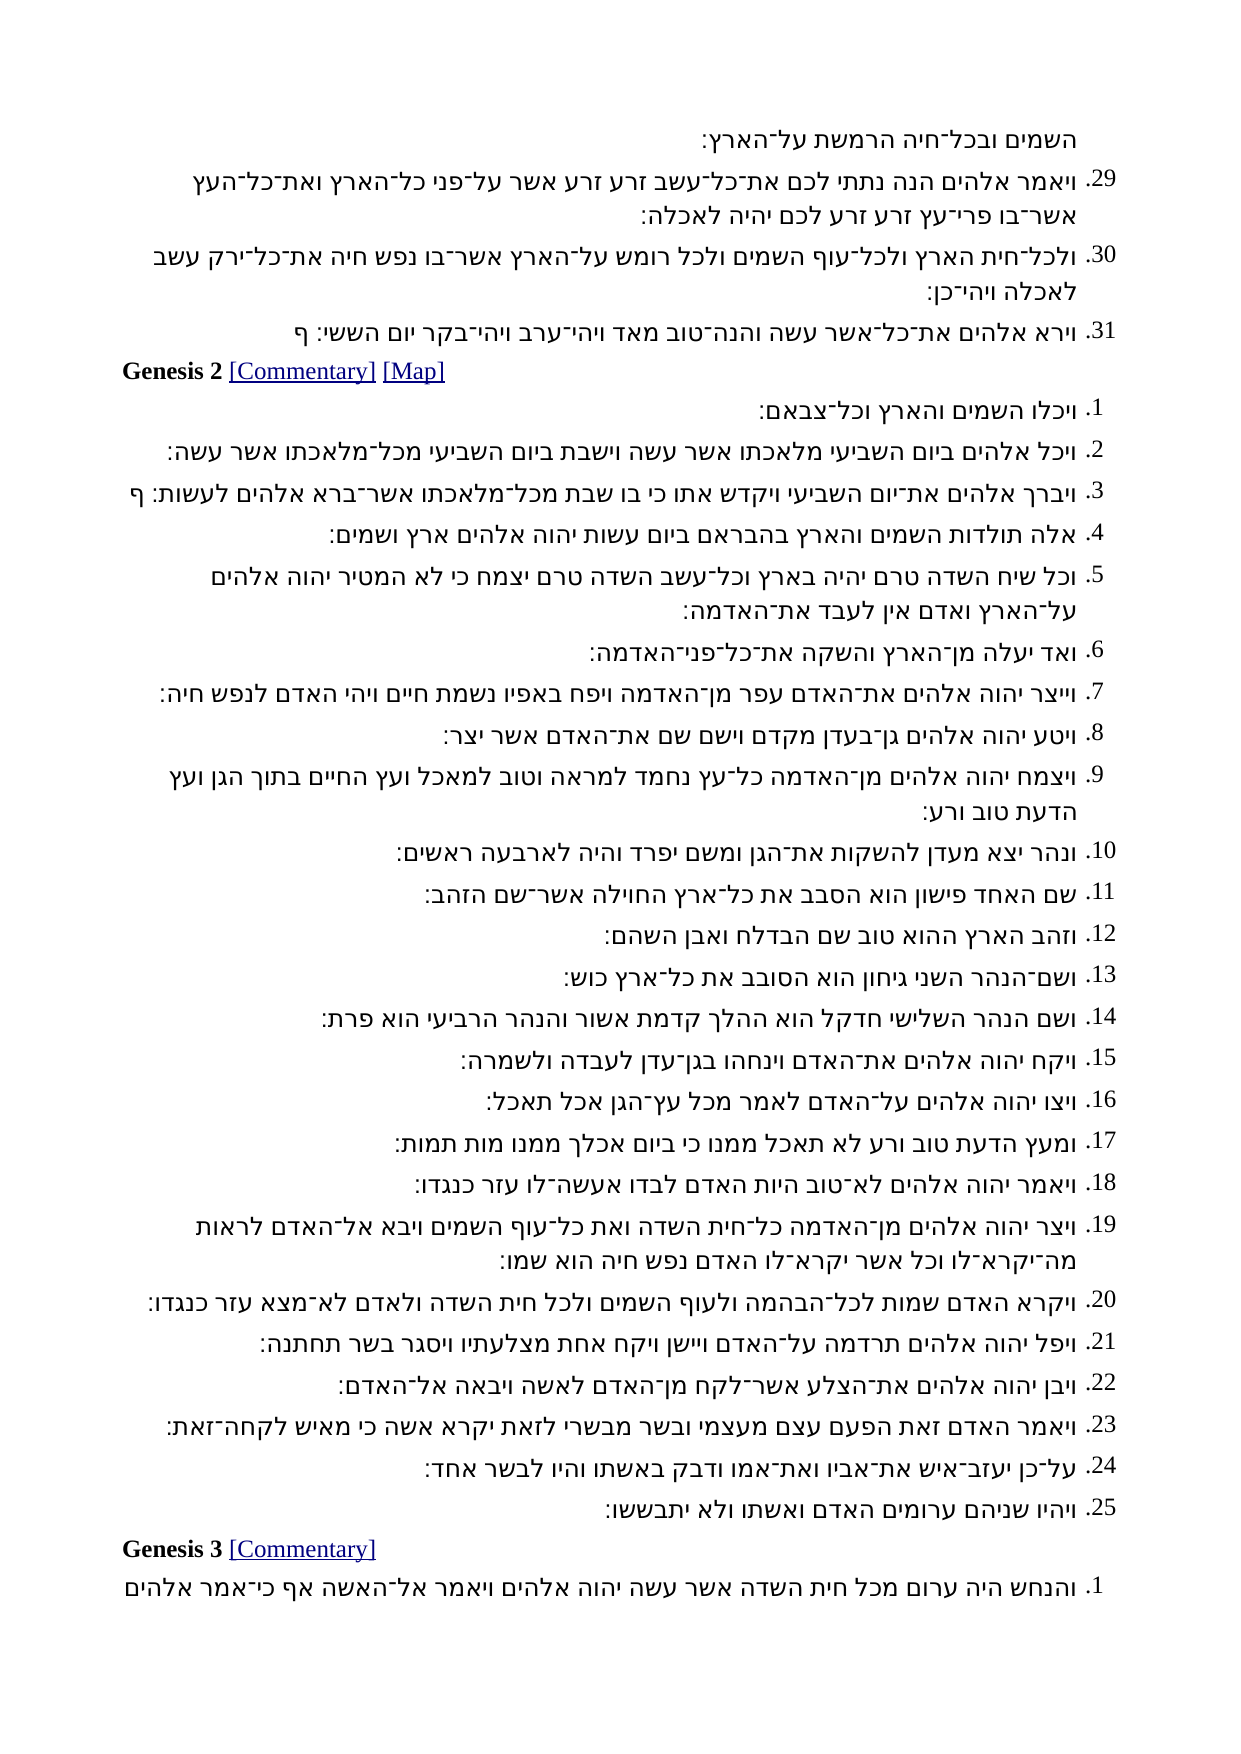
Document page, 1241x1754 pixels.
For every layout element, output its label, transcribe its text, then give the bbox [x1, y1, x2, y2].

table_cell ויכל אלהים ביום השביעי מלאכתו אשר עשה וישבת ביום השביעי מכל־מלאכתו אשר עשה׃ [118, 430, 1081, 472]
table_cell ויאמר האדם זאת הפעם עצם מעצמי ובשר מבשרי לזאת יקרא אשה כי מאיש לקחה־זאת׃ [118, 1405, 1081, 1447]
table_cell .4 [1081, 514, 1122, 555]
table_cell .1 [1081, 1566, 1122, 1608]
table_cell ויאמר אלהים הנה נתתי לכם את־כל־עשב זרע זרע אשר על־פני כל־הארץ ואת־כל־העץ אשר־בו פרי־עץ זרע זרע לכם יהיה לאכלה׃ [118, 160, 1081, 235]
table_cell ולכל־חית הארץ ולכל־עוף השמים ולכל רומש על־הארץ אשר־בו נפש חיה את־כל־ירק עשב לאכלה ויהי־כן׃ [118, 235, 1081, 311]
table_cell ויקח יהוה אלהים את־האדם וינחהו בגן־עדן לעבדה ולשמרה׃ [118, 1039, 1081, 1080]
table_cell [1081, 353, 1122, 389]
table_cell .3 [1081, 472, 1122, 513]
table_cell וייצר יהוה אלהים את־האדם עפר מן־האדמה ויפח באפיו נשמת חיים ויהי האדם לנפש חיה׃ [118, 672, 1081, 714]
table_cell .23 [1081, 1405, 1122, 1447]
table_cell .18 [1081, 1164, 1122, 1205]
table_cell [1081, 1530, 1122, 1566]
table_cell ויכלו השמים והארץ וכל־צבאם׃ [118, 389, 1081, 430]
table_cell ומעץ הדעת טוב ורע לא תאכל ממנו כי ביום אכלך ממנו מות תמות׃ [118, 1122, 1081, 1163]
table_cell ויאמר יהוה אלהים לא־טוב היות האדם לבדו אעשה־לו עזר כנגדו׃ [118, 1164, 1081, 1205]
table_cell שם האחד פישון הוא הסבב את כל־ארץ החוילה אשר־שם הזהב׃ [118, 873, 1081, 914]
table_cell .14 [1081, 997, 1122, 1039]
table_cell ויהיו שניהם ערומים האדם ואשתו ולא יתבששו׃ [118, 1489, 1081, 1530]
table_cell ונהר יצא מעדן להשקות את־הגן ומשם יפרד והיה לארבעה ראשים׃ [118, 831, 1081, 872]
table_cell .24 [1081, 1447, 1122, 1488]
table_cell .19 [1081, 1205, 1122, 1281]
table_cell ושם־הנהר השני גיחון הוא הסובב את כל־ארץ כוש׃ [118, 956, 1081, 997]
table_cell .16 [1081, 1080, 1122, 1122]
table_cell .22 [1081, 1364, 1122, 1405]
table_cell .9 [1081, 755, 1122, 831]
table_cell וכל שיח השדה טרם יהיה בארץ וכל־עשב השדה טרם יצמח כי לא המטיר יהוה אלהים על־הארץ ואדם אין לעבד את־האדמה׃ [118, 555, 1081, 631]
table_cell [1081, 118, 1122, 160]
table_cell והנחש היה ערום מכל חית השדה אשר עשה יהוה אלהים ויאמר אל־האשה אף כי־אמר אלהים [118, 1566, 1081, 1608]
table_cell וירא אלהים את־כל־אשר עשה והנה־טוב מאד ויהי־ערב ויהי־בקר יום הששי׃ ף [118, 311, 1081, 352]
table_cell אלה תולדות השמים והארץ בהבראם ביום עשות יהוה אלהים ארץ ושמים׃ [118, 514, 1081, 555]
table_cell .7 [1081, 672, 1122, 714]
table_cell ויפל יהוה אלהים תרדמה על־האדם ויישן ויקח אחת מצלעתיו ויסגר בשר תחתנה׃ [118, 1322, 1081, 1364]
table_cell Genesis 3 [Commentary] [118, 1530, 1081, 1566]
table_cell Genesis 2 [Commentary] [Map] [118, 353, 1081, 389]
table_cell .1 [1081, 389, 1122, 430]
table_cell השמים ובכל־חיה הרמשת על־הארץ׃ [118, 118, 1081, 160]
table_cell ויבן יהוה אלהים את־הצלע אשר־לקח מן־האדם לאשה ויבאה אל־האדם׃ [118, 1364, 1081, 1405]
table_cell .29 [1081, 160, 1122, 235]
table_cell .10 [1081, 831, 1122, 872]
table_cell .21 [1081, 1322, 1122, 1364]
table_cell ויברך אלהים את־יום השביעי ויקדש אתו כי בו שבת מכל־מלאכתו אשר־ברא אלהים לעשות׃ ף [118, 472, 1081, 513]
table_cell .31 [1081, 311, 1122, 352]
table_cell על־כן יעזב־איש את־אביו ואת־אמו ודבק באשתו והיו לבשר אחד׃ [118, 1447, 1081, 1488]
table_cell .5 [1081, 555, 1122, 631]
table_cell ויצו יהוה אלהים על־האדם לאמר מכל עץ־הגן אכל תאכל׃ [118, 1080, 1081, 1122]
table_cell .13 [1081, 956, 1122, 997]
table_cell ואד יעלה מן־הארץ והשקה את־כל־פני־האדמה׃ [118, 631, 1081, 672]
table_cell .15 [1081, 1039, 1122, 1080]
table_cell .2 [1081, 430, 1122, 472]
table_cell .17 [1081, 1122, 1122, 1163]
table_cell ויקרא האדם שמות לכל־הבהמה ולעוף השמים ולכל חית השדה ולאדם לא־מצא עזר כנגדו׃ [118, 1281, 1081, 1322]
table_cell .30 [1081, 235, 1122, 311]
table_cell .12 [1081, 914, 1122, 956]
table_cell ויטע יהוה אלהים גן־בעדן מקדם וישם שם את־האדם אשר יצר׃ [118, 714, 1081, 755]
table_cell ושם הנהר השלישי חדקל הוא ההלך קדמת אשור והנהר הרביעי הוא פרת׃ [118, 997, 1081, 1039]
table_cell ויצמח יהוה אלהים מן־האדמה כל־עץ נחמד למראה וטוב למאכל ועץ החיים בתוך הגן ועץ הדעת טוב ורע׃ [118, 755, 1081, 831]
table_cell .11 [1081, 873, 1122, 914]
table_cell .8 [1081, 714, 1122, 755]
table_cell וזהב הארץ ההוא טוב שם הבדלח ואבן השהם׃ [118, 914, 1081, 956]
table_cell ויצר יהוה אלהים מן־האדמה כל־חית השדה ואת כל־עוף השמים ויבא אל־האדם לראות מה־יקרא־לו וכל אשר יקרא־לו האדם נפש חיה הוא שמו׃ [118, 1205, 1081, 1281]
table_cell .6 [1081, 631, 1122, 672]
table_cell .20 [1081, 1281, 1122, 1322]
table_cell .25 [1081, 1489, 1122, 1530]
